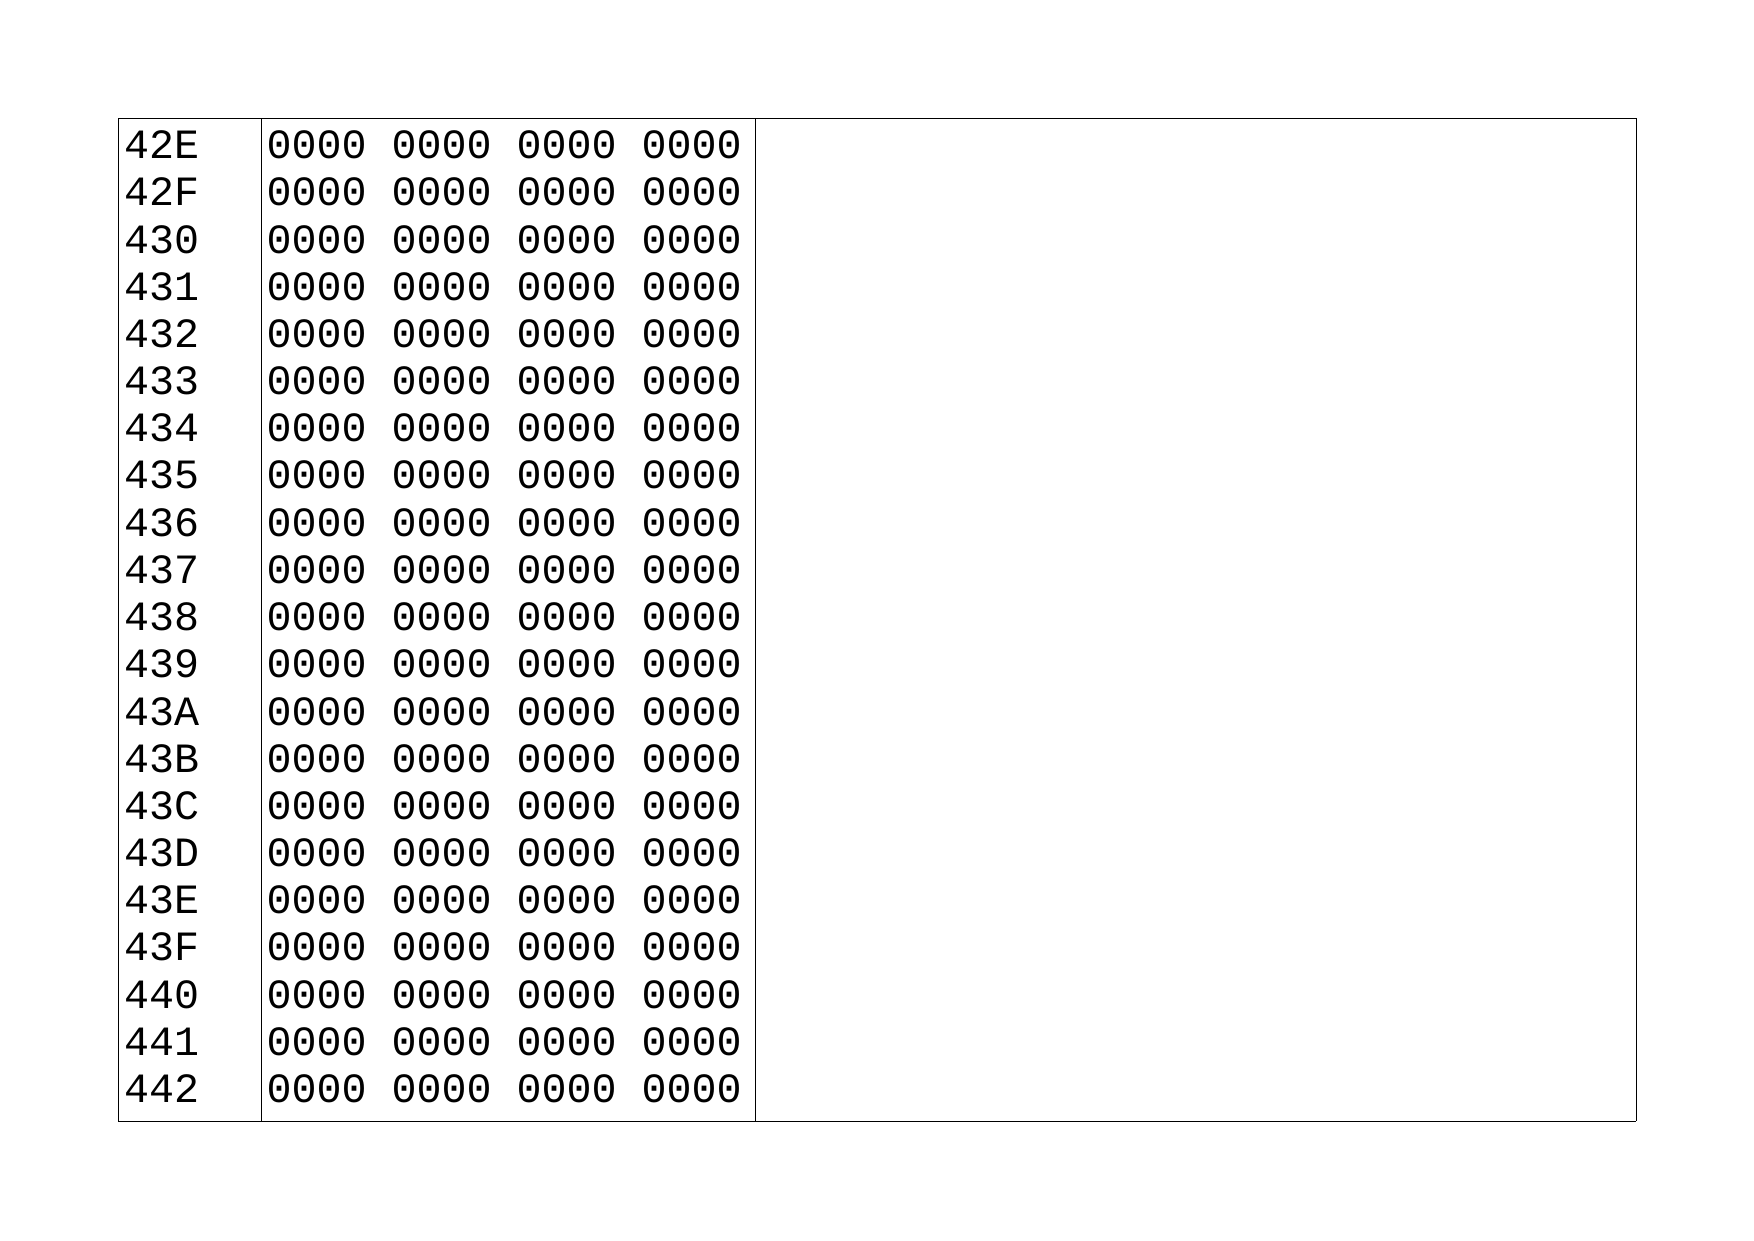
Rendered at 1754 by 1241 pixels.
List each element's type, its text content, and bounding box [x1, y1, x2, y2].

table_header 0000 0000 0000 0000 0000 0000 0000 0000 0000 0000 0000 0000 0000 0000 0000 0000 0000 0000 0000 0000 0000 0000 0000 0000 0000 0000 0000 0000 0000 0000 0000 0000 0000 0000 0000 0000 0000 0000 0000 0000 0000 0000 0000 0000 0000 0000 0000 0000 0000 0000 0000 0000 0000 0000 0000 0000 0000 0000 0000 0000 0000 0000 0000 0000 0000 0000 0000 0000 0000 0000 0000 0000 0000 0000 0000 0000 0000 0000 0000 0000 0000 0000 0000 0000 [262, 119, 755, 1121]
table_header [756, 119, 1636, 1121]
table_header 42E 42F 430 431 432 433 434 435 436 437 438 439 43A 43B 43C 43D 43E 43F 440 441 442 [119, 119, 261, 1121]
